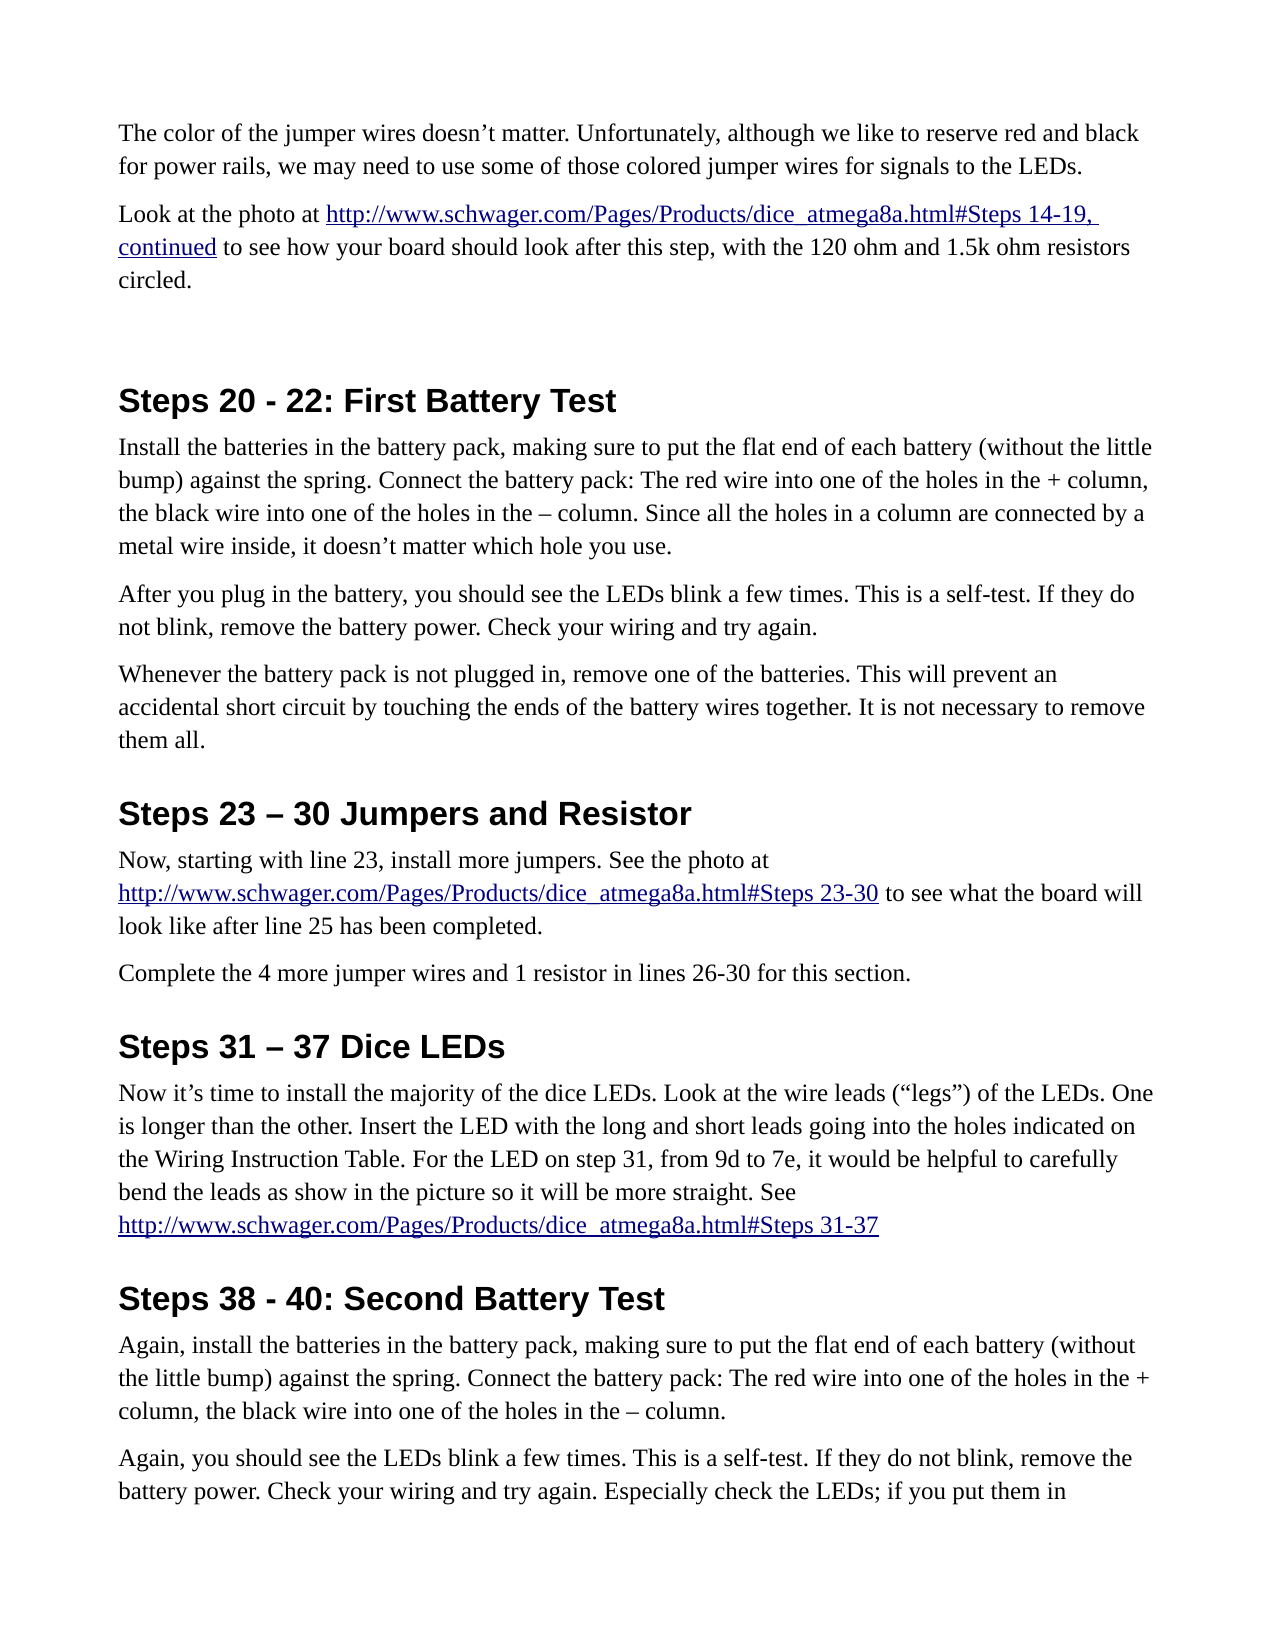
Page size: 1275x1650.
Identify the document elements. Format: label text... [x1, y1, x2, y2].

text Again, you should see the LEDs blink a few times. This is a self-test. If they do not blink, remove the battery power. Check your wiring and try again. Especially check the LEDs; if you put them in [118, 1443, 1157, 1505]
subtitle Steps 31 – 37 Dice LEDs [118, 1027, 1157, 1066]
subtitle Steps 38 - 40: Second Battery Test [118, 1279, 1157, 1317]
text Now it’s time to install the majority of the dice LEDs. Look at the wire leads (“legs”) of the LEDs. One is longer than the other. Insert the LED with the long and short leads going into the holes indicated on the Wiring Instruction Table. For the LED on step 31, from 9d to 7e, it would be helpful to carefully bend the leads as show in the picture so it will be more straight. See http://www.schwager.com/Pages/Products/dice_atmega8a.html#Steps 31-37 [118, 1078, 1157, 1239]
text The color of the jumper wires doesn’t matter. Unfortunately, although we like to reserve red and black for power rails, we may need to use some of those colored jumper wires for signals to the LEDs. [118, 118, 1157, 180]
text Again, install the batteries in the battery pack, making sure to put the flat end of each battery (without the little bump) against the spring. Connect the battery pack: The red wire into one of the holes in the + column, the black wire into one of the holes in the – column. [118, 1330, 1157, 1424]
text Complete the 4 more jumper wires and 1 resistor in lines 26-30 for this section. [118, 958, 1157, 987]
subtitle Steps 20 - 22: First Battery Test [118, 381, 1157, 419]
text Install the batteries in the battery pack, making sure to put the flat end of each battery (without the little bump) against the spring. Connect the battery pack: The red wire into one of the holes in the + column, the black wire into one of the holes in the – column. Since all the holes in a column are connected by a metal wire inside, it doesn’t matter which hole you use. [118, 432, 1157, 560]
text Now, starting with line 23, install more jumpers. See the photo at http://www.schwager.com/Pages/Products/dice_atmega8a.html#Steps 23-30 to see what the board will look like after line 25 has been completed. [118, 845, 1157, 940]
text Look at the photo at http://www.schwager.com/Pages/Products/dice_atmega8a.html#Steps 14-19, continued to see how your board should look after this step, with the 120 ohm and 1.5k ohm resistors circled. [118, 199, 1157, 293]
subtitle Steps 23 – 30 Jumpers and Resistor [118, 794, 1157, 832]
text After you plug in the battery, you should see the LEDs blink a few times. This is a self-test. If they do not blink, remove the battery power. Check your wiring and try again. [118, 579, 1157, 640]
text Whenever the battery pack is not plugged in, remove one of the batteries. This will prevent an accidental short circuit by touching the ends of the battery wires together. It is not necessary to remove them all. [118, 659, 1157, 754]
